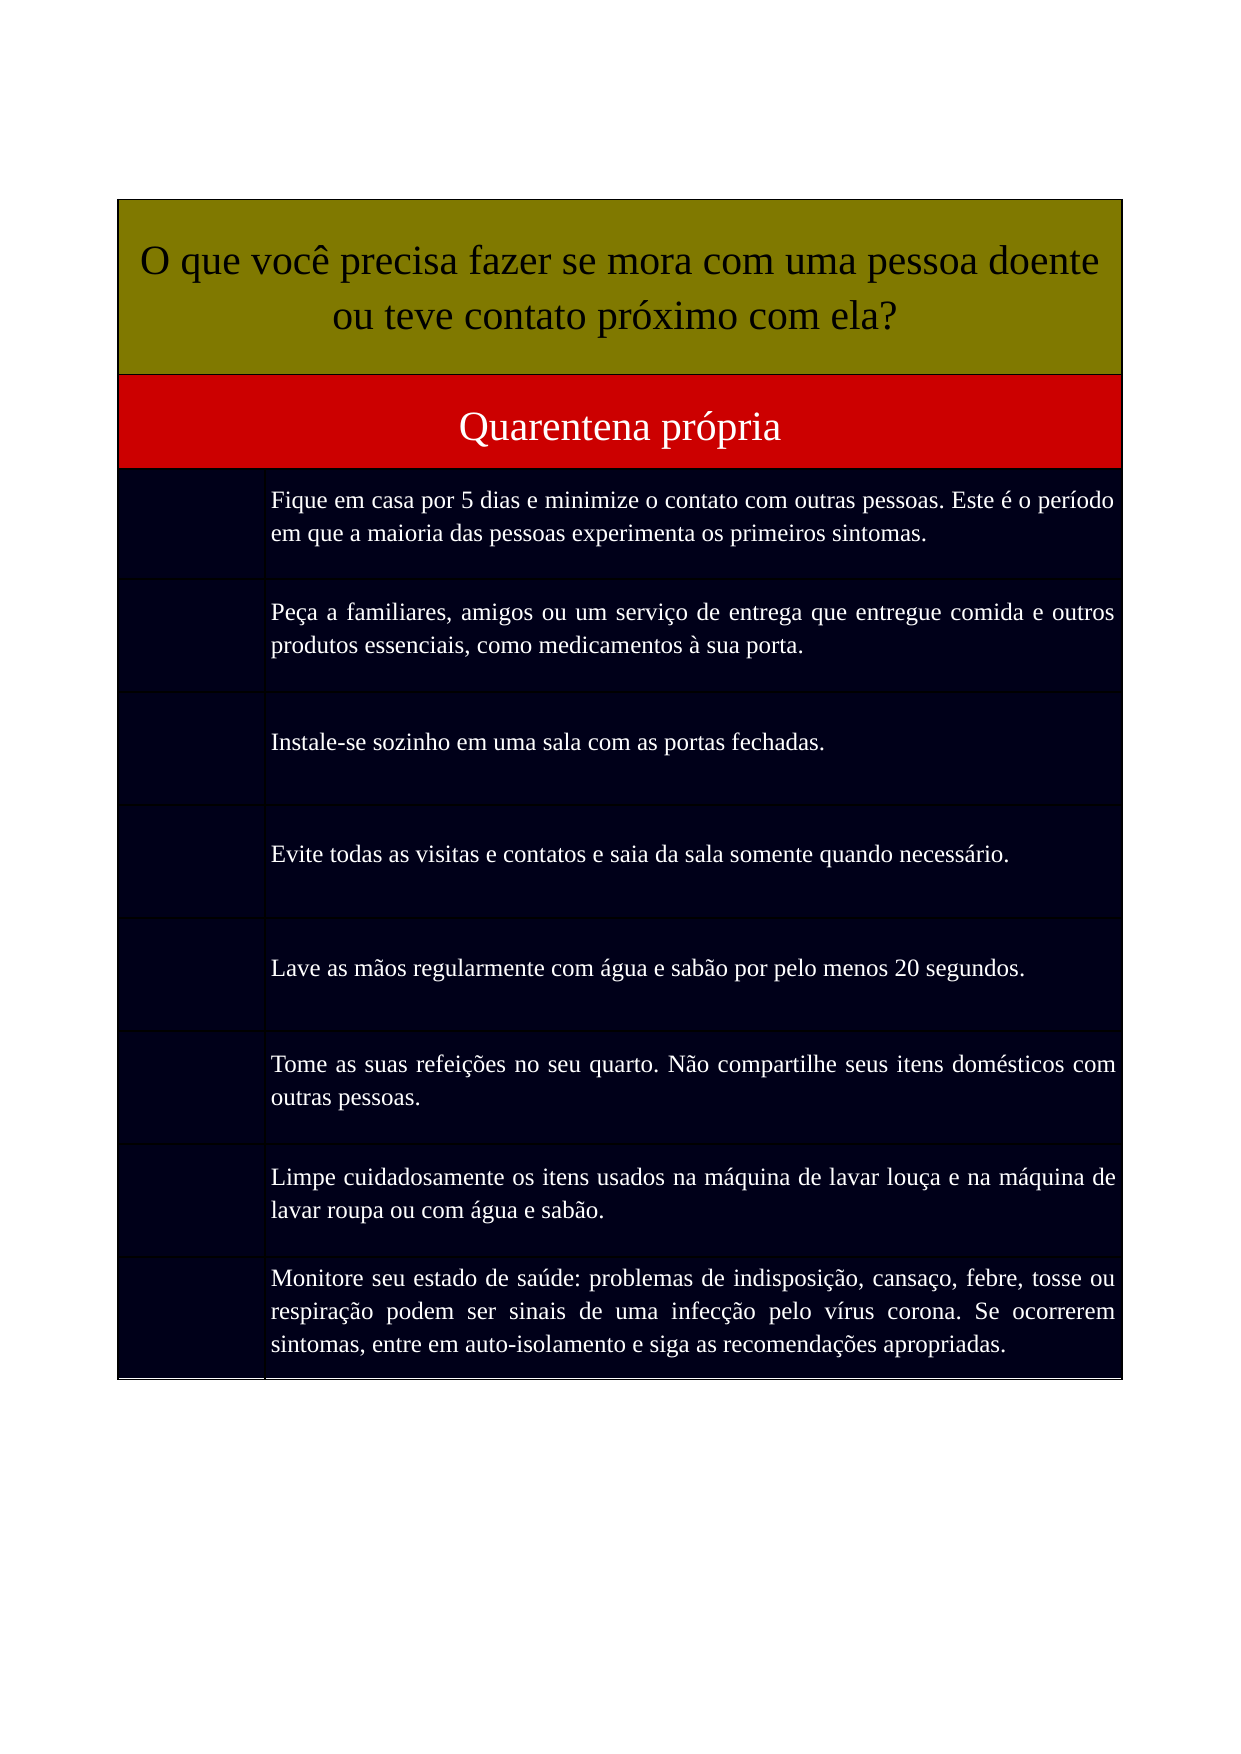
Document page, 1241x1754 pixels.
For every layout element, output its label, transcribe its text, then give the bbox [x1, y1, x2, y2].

table_cell Tome as suas refeições no seu quarto. Não compartilhe seus itens domésticos com outras pessoas. [266, 1032, 1121, 1143]
table_cell [119, 806, 264, 917]
table_cell Quarentena própria [119, 375, 1121, 468]
table_cell [119, 1145, 264, 1256]
table_cell Instale-se sozinho em uma sala com as portas fechadas. [266, 693, 1121, 804]
table_cell Lave as mãos regularmente com água e sabão por pelo menos 20 segundos. [266, 919, 1121, 1030]
table_cell [119, 470, 264, 578]
table_cell [119, 1258, 264, 1378]
table_cell [119, 693, 264, 804]
table_cell Monitore seu estado de saúde: problemas de indisposição, cansaço, febre, tosse ou respiração podem ser sinais de uma infecção pelo vírus corona. Se ocorrerem sintomas, entre em auto-isolamento e siga as recomendações apropriadas. [266, 1258, 1121, 1378]
table_cell [119, 919, 264, 1030]
table_header O que você precisa fazer se mora com uma pessoa doente ou teve contato próximo com ela? [119, 200, 1121, 374]
table_cell [119, 1032, 264, 1143]
table_cell Peça a familiares, amigos ou um serviço de entrega que entregue comida e outros produtos essenciais, como medicamentos à sua porta. [266, 580, 1121, 691]
table_cell [119, 580, 264, 691]
table_cell Limpe cuidadosamente os itens usados ​​na máquina de lavar louça e na máquina de lavar roupa ou com água e sabão. [266, 1145, 1121, 1256]
table_cell Evite todas as visitas e contatos e saia da sala somente quando necessário. [266, 806, 1121, 917]
table_cell Fique em casa por 5 dias e minimize o contato com outras pessoas. Este é o período em que a maioria das pessoas experimenta os primeiros sintomas. [266, 470, 1121, 578]
